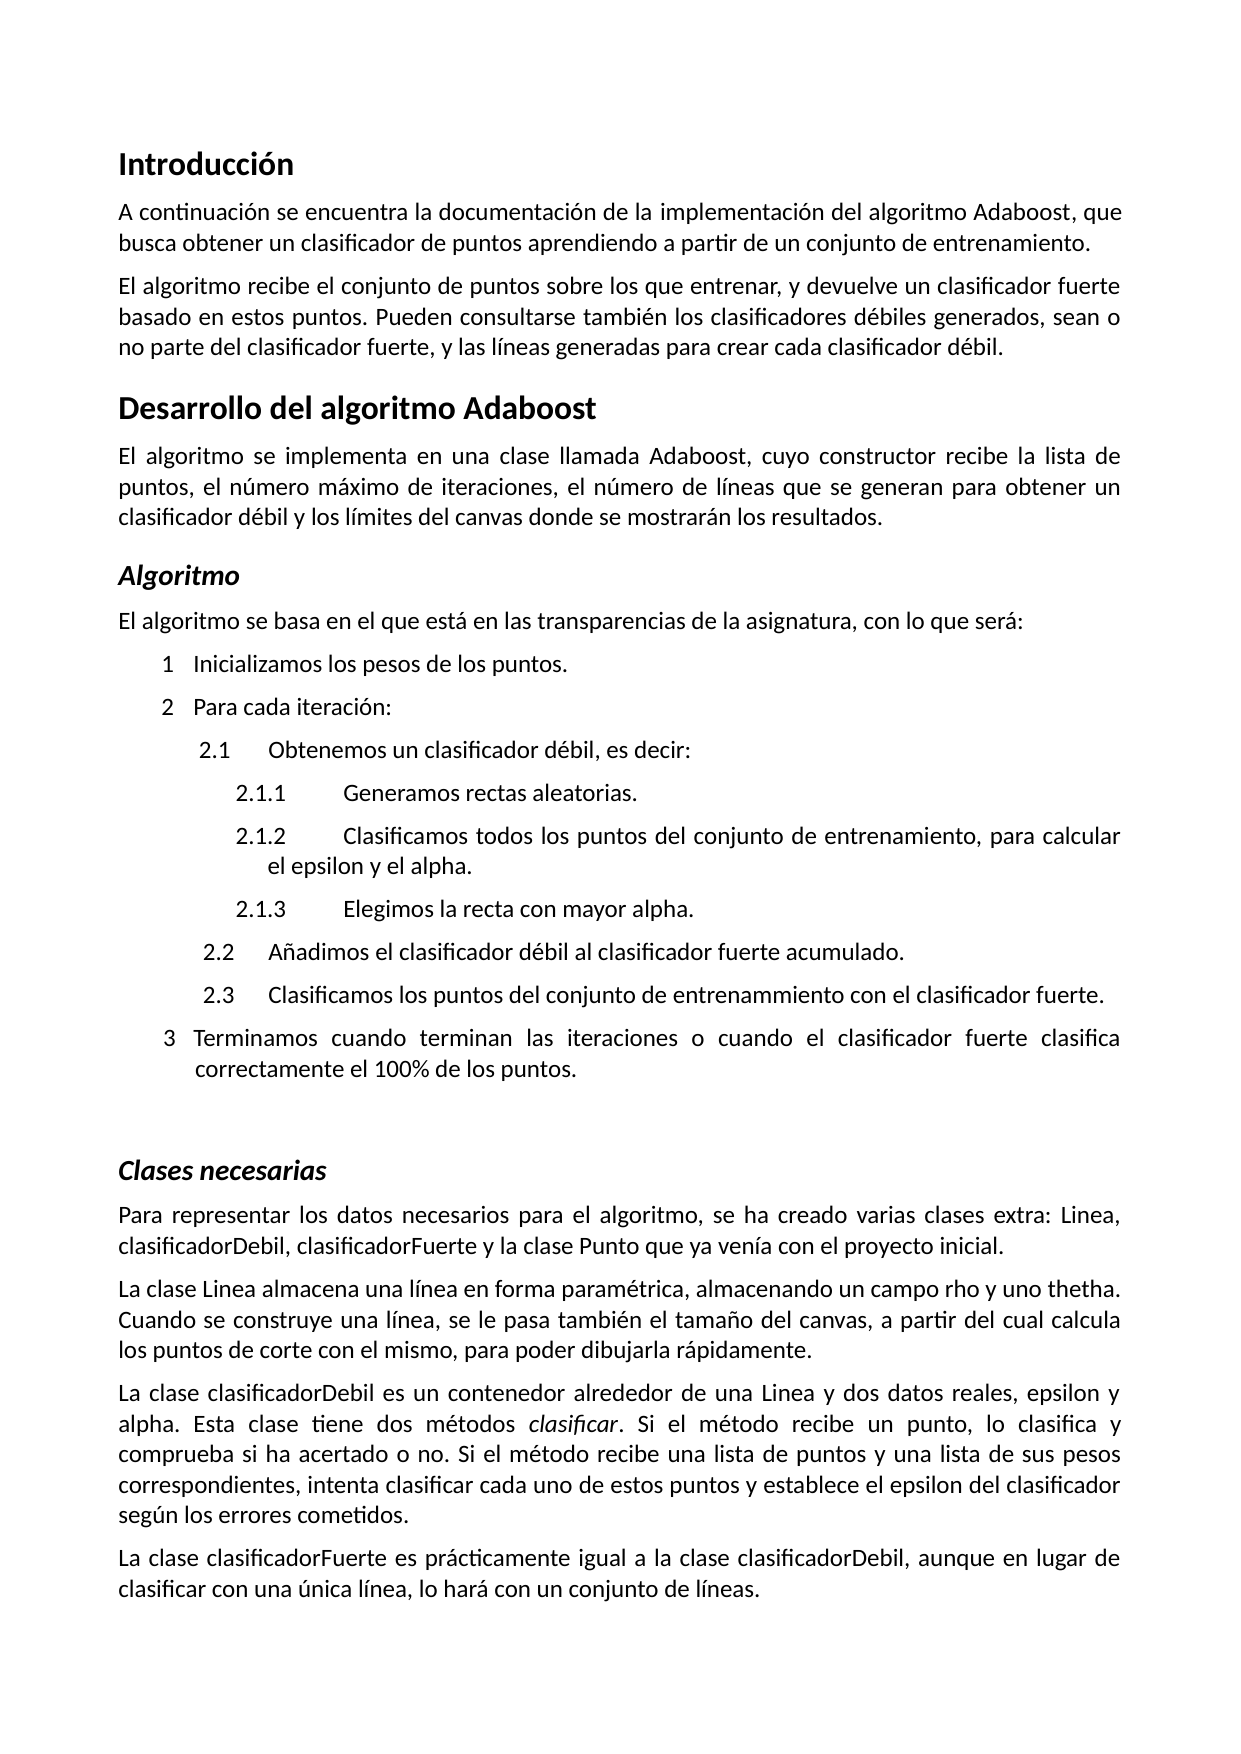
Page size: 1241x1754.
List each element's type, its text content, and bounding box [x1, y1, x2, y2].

text El algoritmo se implementa en una clase llamada Adaboost, cuyo constructor recibe la lista de puntos, el número máximo de iteraciones, el número de líneas que se generan para obtener un clasificador débil y los límites del canvas donde se mostrarán los resultados. [118, 440, 1122, 532]
text La clase clasificadorDebil es un contenedor alrededor de una Linea y dos datos reales, epsilon y alpha. Esta clase tiene dos métodos clasificar. Si el método recibe un punto, lo clasifica y comprueba si ha acertado o no. Si el método recibe una lista de puntos y una lista de sus pesos correspondientes, intenta clasificar cada uno de estos puntos y establece el epsilon del clasificador según los errores cometidos. [118, 1377, 1122, 1530]
subtitle Desarrollo del algoritmo Adaboost [118, 387, 1122, 428]
text La clase clasificadorFuerte es prácticamente igual a la clase clasificadorDebil, aunque en lugar de clasificar con una única línea, lo hará con un conjunto de líneas. [118, 1542, 1122, 1603]
text La clase Linea almacena una línea en forma paramétrica, almacenando un campo rho y uno thetha. Cuando se construye una línea, se le pasa también el tamaño del canvas, a partir del cual calcula los puntos de corte con el mismo, para poder dibujarla rápidamente. [118, 1273, 1122, 1365]
list Clasificamos los puntos del conjunto de entrenammiento con el clasificador fuerte. [197, 979, 1122, 1010]
subtitle Clases necesarias [118, 1152, 1122, 1187]
list Generamos rectas aleatorias. [230, 777, 1122, 807]
text El algoritmo recibe el conjunto de puntos sobre los que entrenar, y devuelve un clasificador fuerte basado en estos puntos. Pueden consultarse también los clasificadores débiles generados, sean o no parte del clasificador fuerte, y las líneas generadas para crear cada clasificador débil. [118, 270, 1122, 362]
list Para cada iteración: [156, 691, 1122, 721]
list Clasificamos todos los puntos del conjunto de entrenamiento, para calcular el epsilon y el alpha. [230, 820, 1122, 881]
subtitle Introducción [118, 143, 1122, 184]
list Añadimos el clasificador débil al clasificador fuerte acumulado. [197, 936, 1122, 967]
subtitle Algoritmo [118, 557, 1122, 592]
list Elegimos la recta con mayor alpha. [230, 893, 1122, 924]
text A continuación se encuentra la documentación de la implementación del algoritmo Adaboost, que busca obtener un clasificador de puntos aprendiendo a partir de un conjunto de entrenamiento. [118, 197, 1122, 258]
list Obtenemos un clasificador débil, es decir: [193, 734, 1122, 764]
text Para representar los datos necesarios para el algoritmo, se ha creado varias clases extra: Linea, clasificadorDebil, clasificadorFuerte y la clase Punto que ya venía con el proyecto inicial. [118, 1200, 1122, 1261]
list Inicializamos los pesos de los puntos. [156, 648, 1122, 678]
list Terminamos cuando terminan las iteraciones o cuando el clasificador fuerte clasifica correctamente el 100% de los puntos. [157, 1022, 1122, 1083]
text El algoritmo se basa en el que está en las transparencias de la asignatura, con lo que será: [118, 605, 1122, 635]
